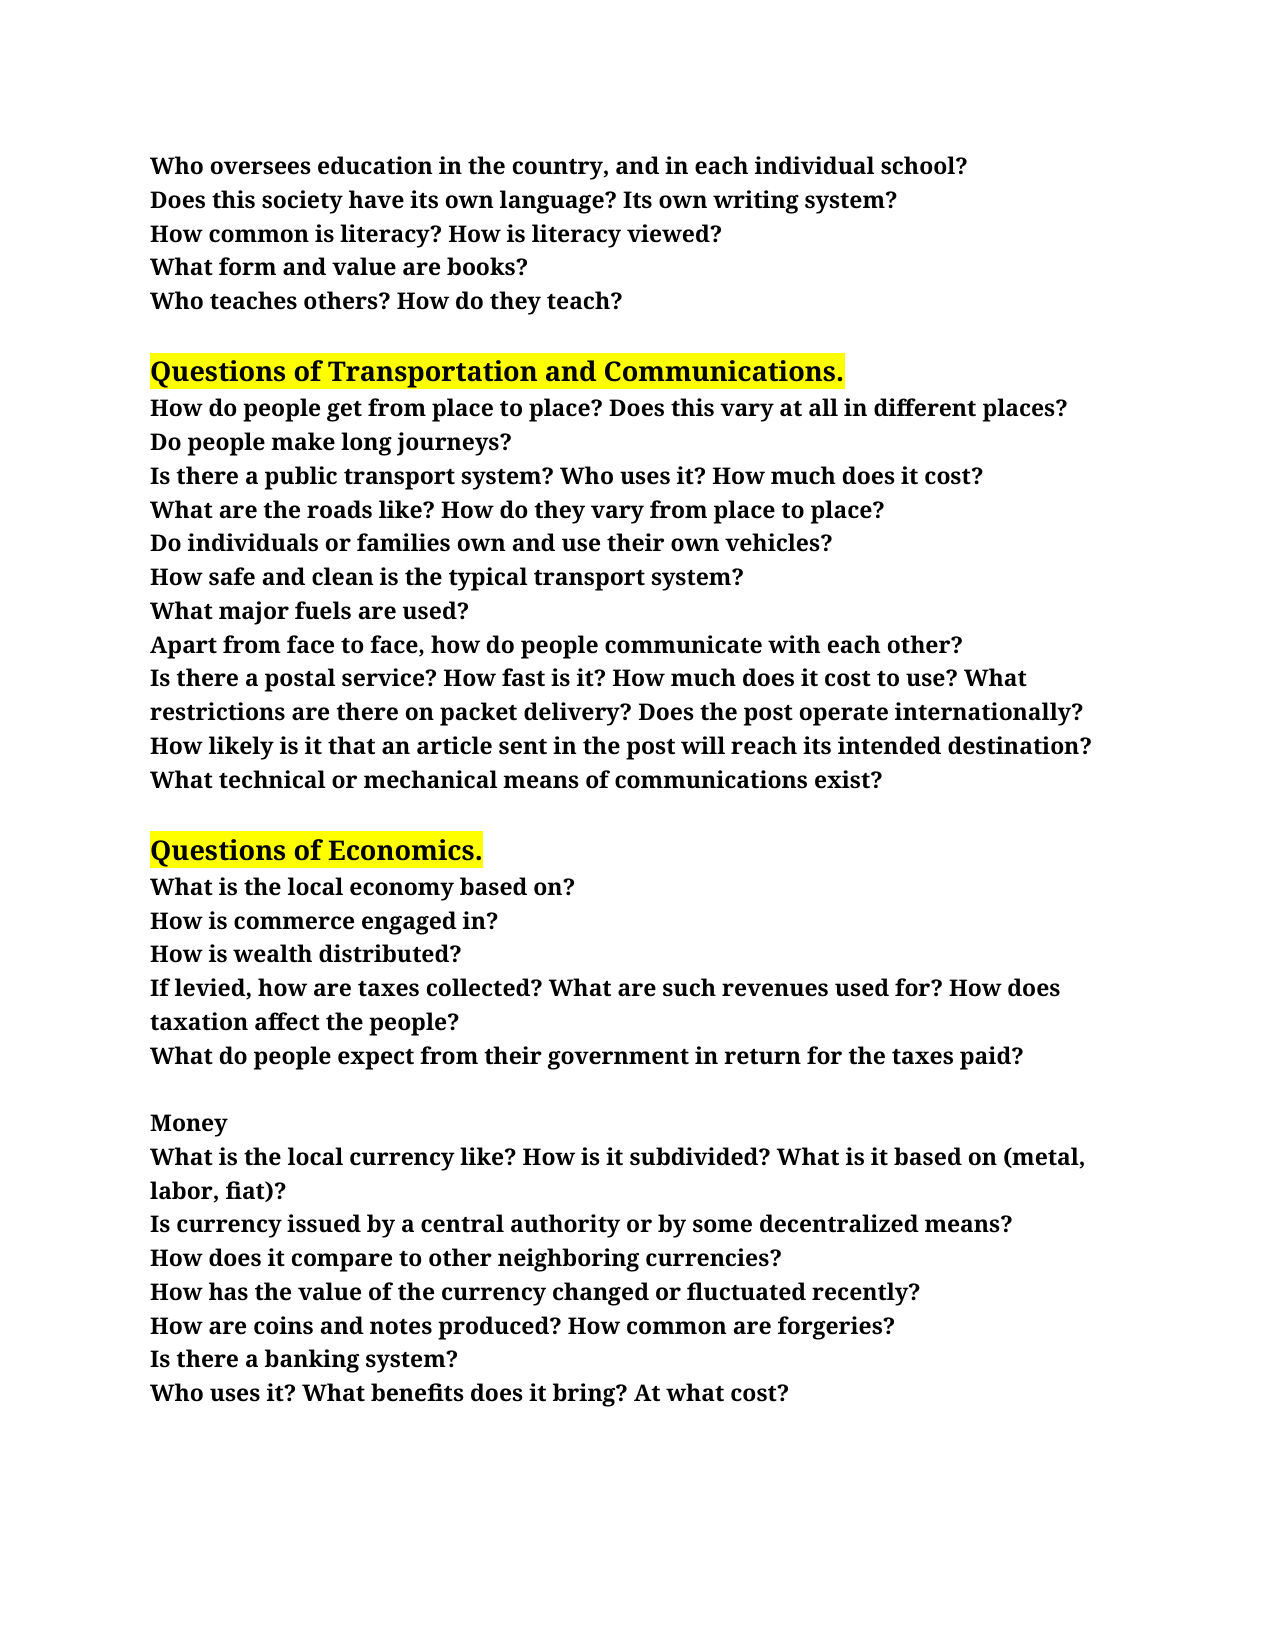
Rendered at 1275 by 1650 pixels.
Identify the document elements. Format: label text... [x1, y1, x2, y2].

text Questions of Transportation and Communications. [150, 352, 1125, 389]
text How is wealth distributed? If levied, how are taxes collected? What are such revenues used for? How does taxation affect the people? What do people expect from their government in return for the taxes paid? Money What is the local currency like? How is it subdivided? What is it based on (metal, labor, fiat)? Is currency issued by a central authority or by some decentralized means? How does it compare to other neighboring currencies? How has the value of the currency changed or fluctuated recently? How are coins and notes produced? How common are forgeries? Is there a banking system? Who uses it? What benefits does it bring? At what cost? [150, 938, 1125, 1408]
text Questions of Economics. [150, 831, 1125, 868]
text What is the local economy based on? How is commerce engaged in? [150, 871, 1125, 936]
text Who oversees education in the country, and in each individual school? Does this society have its own language? Its own writing system? How common is literacy? How is literacy viewed? What form and value are books? Who teaches others? How do they teach? [150, 150, 1125, 350]
text How do people get from place to place? Does this vary at all in different places? Do people make long journeys? Is there a public transport system? Who uses it? How much does it cost? What are the roads like? How do they vary from place to place? Do individuals or families own and use their own vehicles? How safe and clean is the typical transport system? What major fuels are used? Apart from face to face, how do people communicate with each other? Is there a postal service? How fast is it? How much does it cost to use? What restrictions are there on packet delivery? Does the post operate internationally? How likely is it that an article sent in the post will reach its intended destination? What technical or mechanical means of communications exist? [150, 392, 1125, 828]
